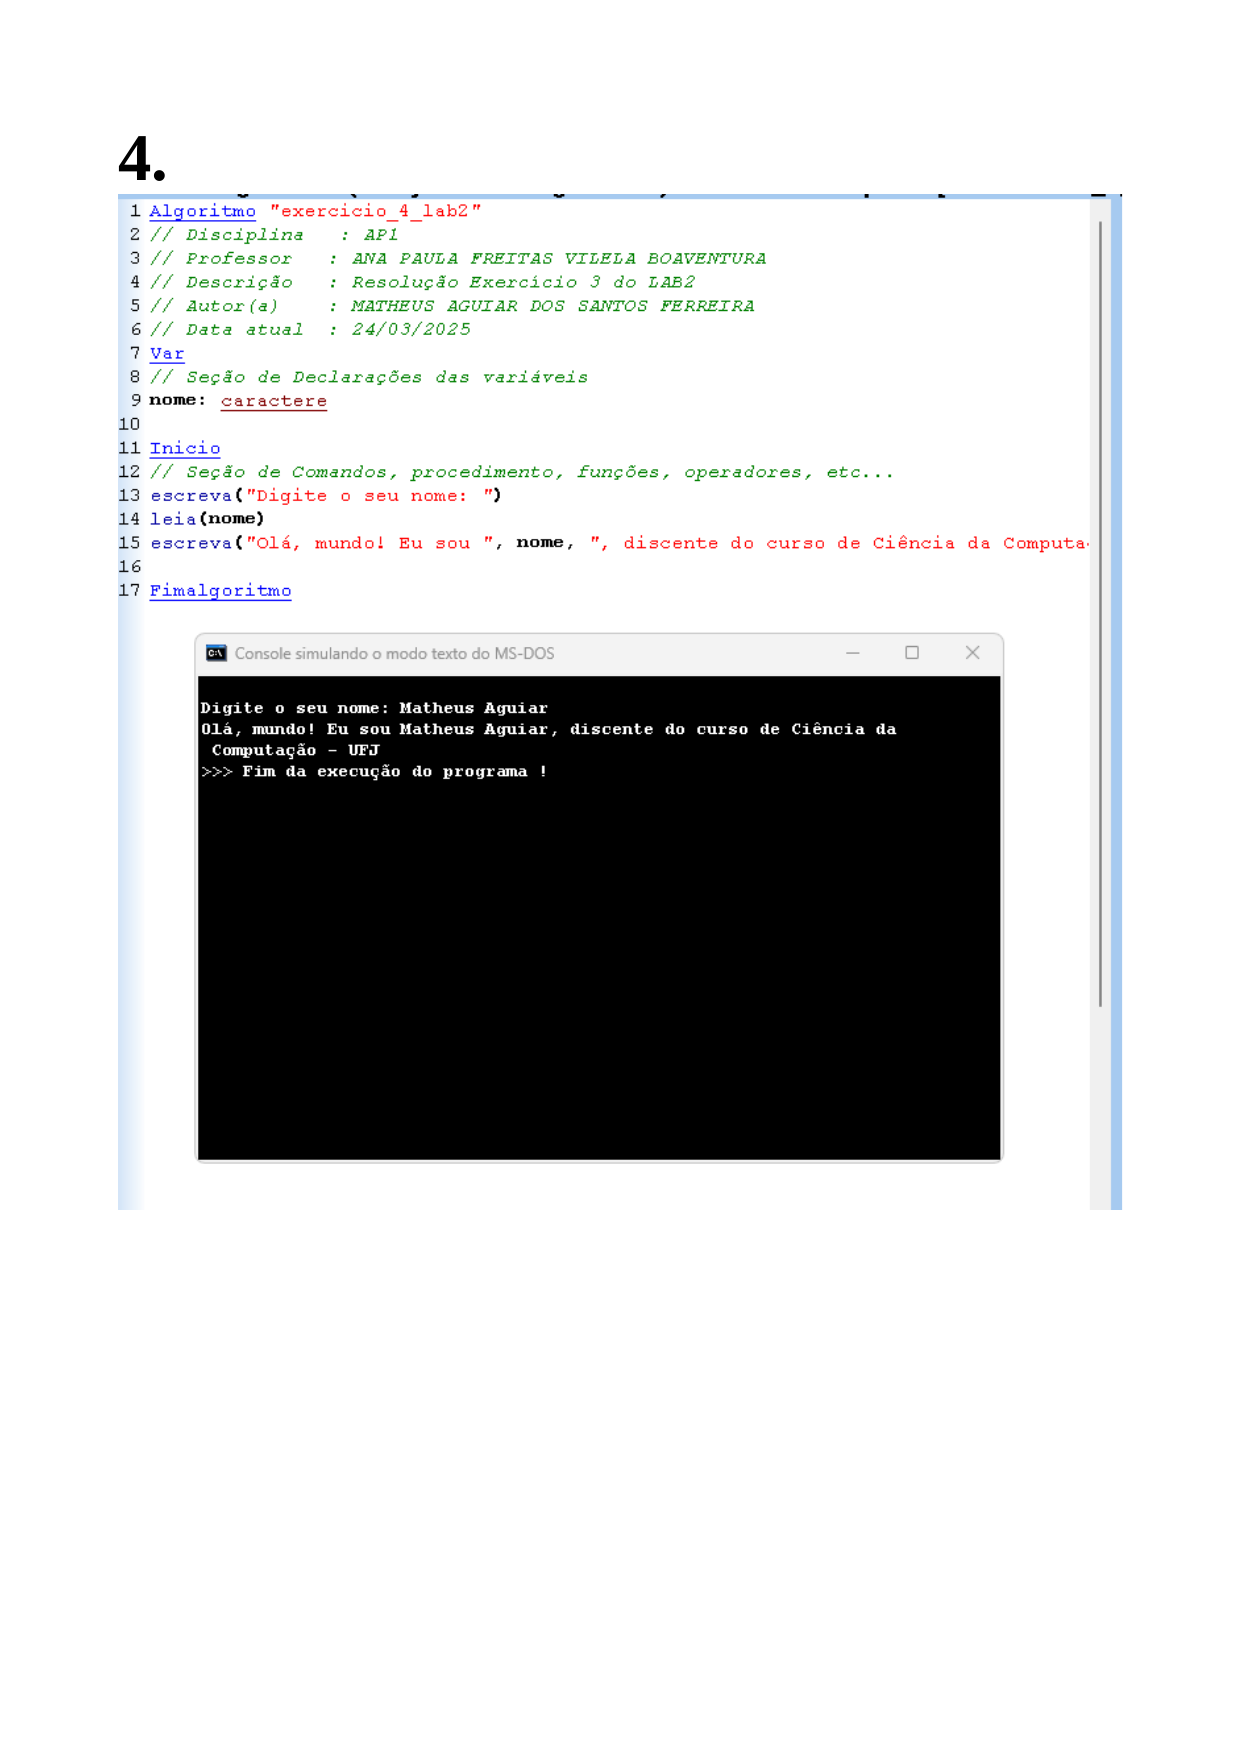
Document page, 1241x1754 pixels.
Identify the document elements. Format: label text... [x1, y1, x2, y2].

picture [118, 194, 1123, 1210]
text 4. [118, 118, 1122, 194]
